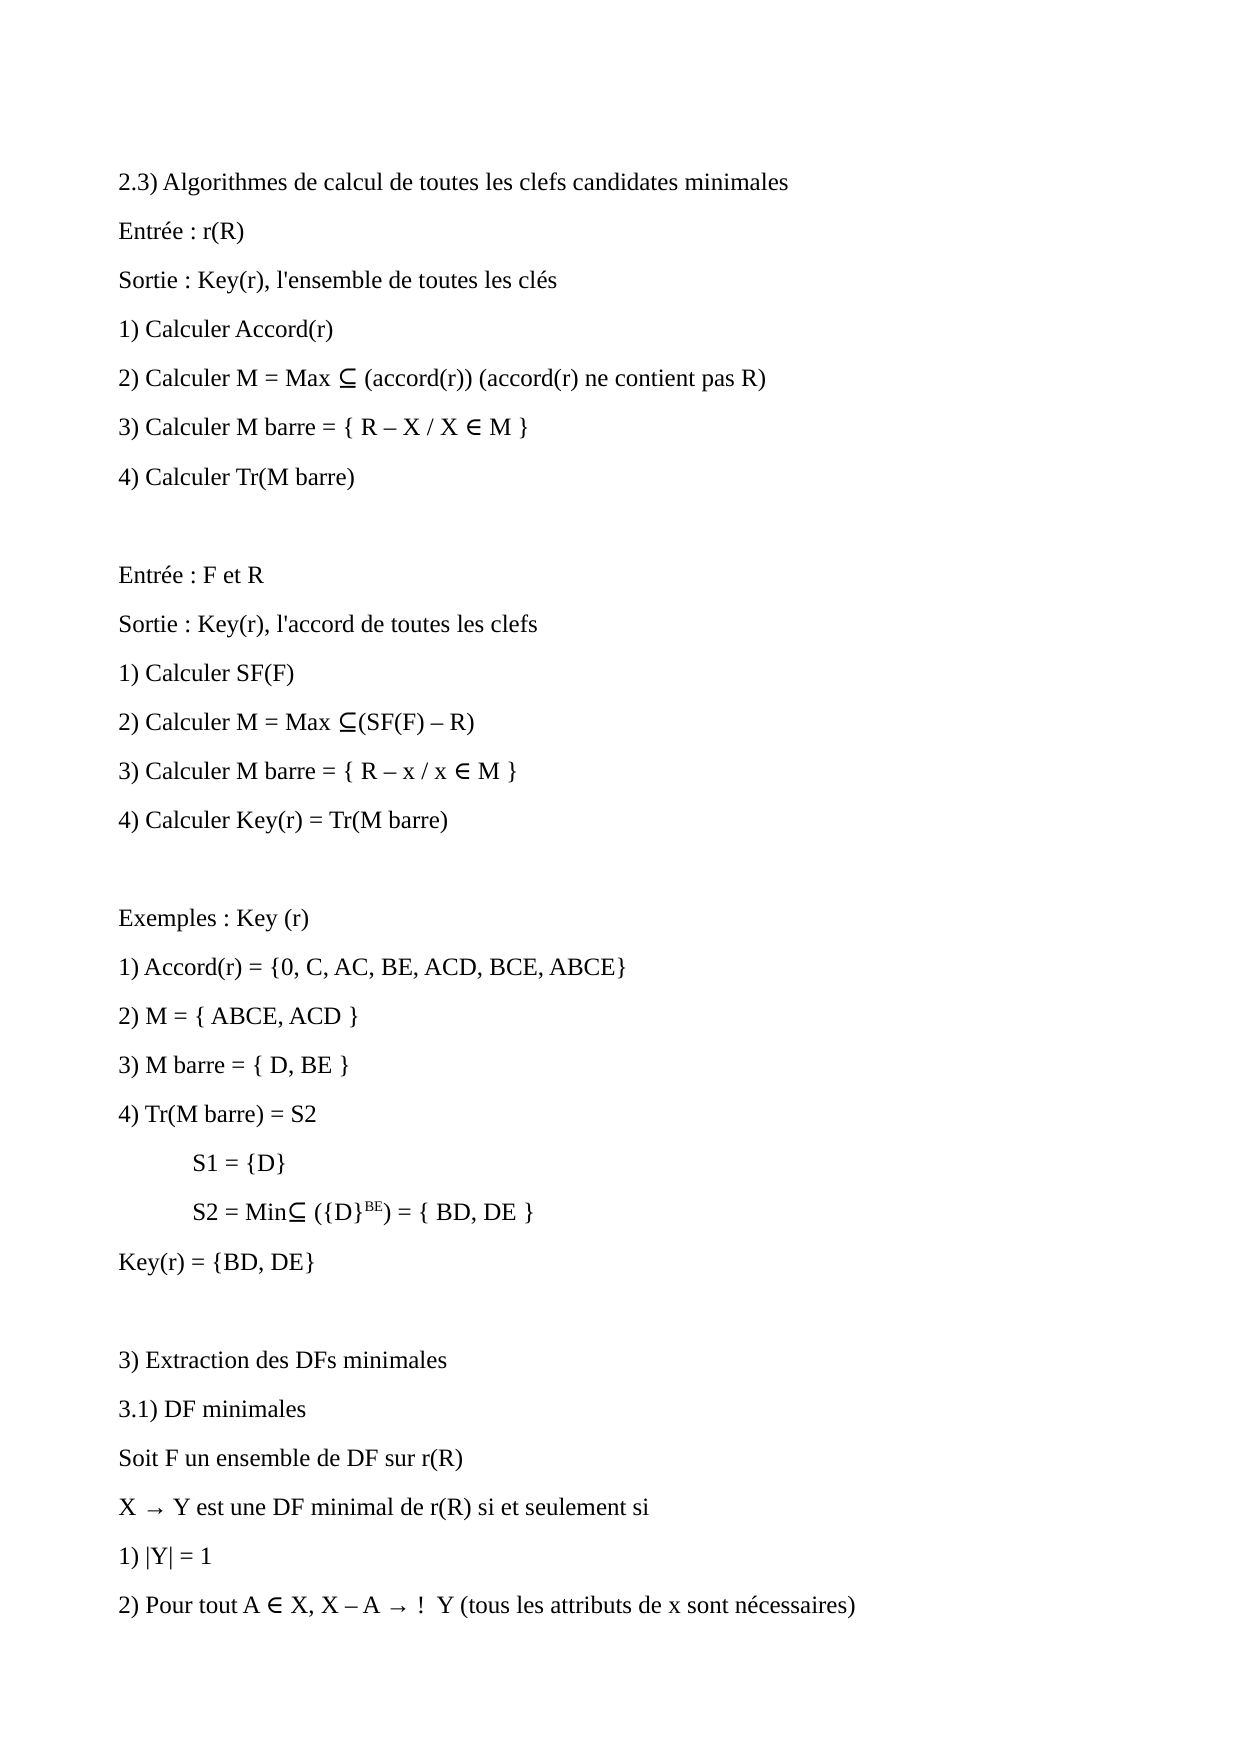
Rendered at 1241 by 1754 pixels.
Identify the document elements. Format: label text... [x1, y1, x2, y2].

text 2) M = { ABCE, ACD } [118, 1001, 1122, 1030]
text Sortie : Key(r), l'accord de toutes les clefs [118, 609, 1122, 637]
text 4) Tr(M barre) = S2 [118, 1099, 1122, 1128]
text 1) Accord(r) = {0, C, AC, BE, ACD, BCE, ABCE} [118, 952, 1122, 981]
text 2) Calculer M = Max ⊆ (accord(r)) (accord(r) ne contient pas R) [118, 363, 1122, 392]
text 4) Calculer Tr(M barre) [118, 462, 1122, 490]
text 4) Calculer Key(r) = Tr(M barre) [118, 805, 1122, 834]
text Entrée : r(R) [118, 216, 1122, 245]
text 3) M barre = { D, BE } [118, 1050, 1122, 1079]
text 3.1) DF minimales [118, 1394, 1122, 1422]
text Exemples : Key (r) [118, 903, 1122, 932]
text Entrée : F et R [118, 560, 1122, 588]
text S2 = Min⊆ ({D}BE) = { BD, DE } [118, 1197, 1122, 1226]
text Sortie : Key(r), l'ensemble de toutes les clés [118, 265, 1122, 294]
text 2.3) Algorithmes de calcul de toutes les clefs candidates minimales [118, 167, 1122, 196]
text 1) Calculer SF(F) [118, 658, 1122, 687]
text 2) Calculer M = Max ⊆(SF(F) – R) [118, 707, 1122, 736]
text 1) Calculer Accord(r) [118, 314, 1122, 343]
text Soit F un ensemble de DF sur r(R) [118, 1443, 1122, 1472]
text 1) |Y| = 1 [118, 1541, 1122, 1570]
text 3) Calculer M barre = { R – x / x ∈ M } [118, 756, 1122, 785]
text S1 = {D} [118, 1148, 1122, 1177]
text 3) Extraction des DFs minimales [118, 1345, 1122, 1373]
text X → Y est une DF minimal de r(R) si et seulement si [118, 1492, 1122, 1521]
text 3) Calculer M barre = { R – X / X ∈ M } [118, 412, 1122, 441]
text Key(r) = {BD, DE} [118, 1247, 1122, 1275]
text 2) Pour tout A ∈ X, X – A → ! Y (tous les attributs de x sont nécessaires) [118, 1590, 1122, 1619]
